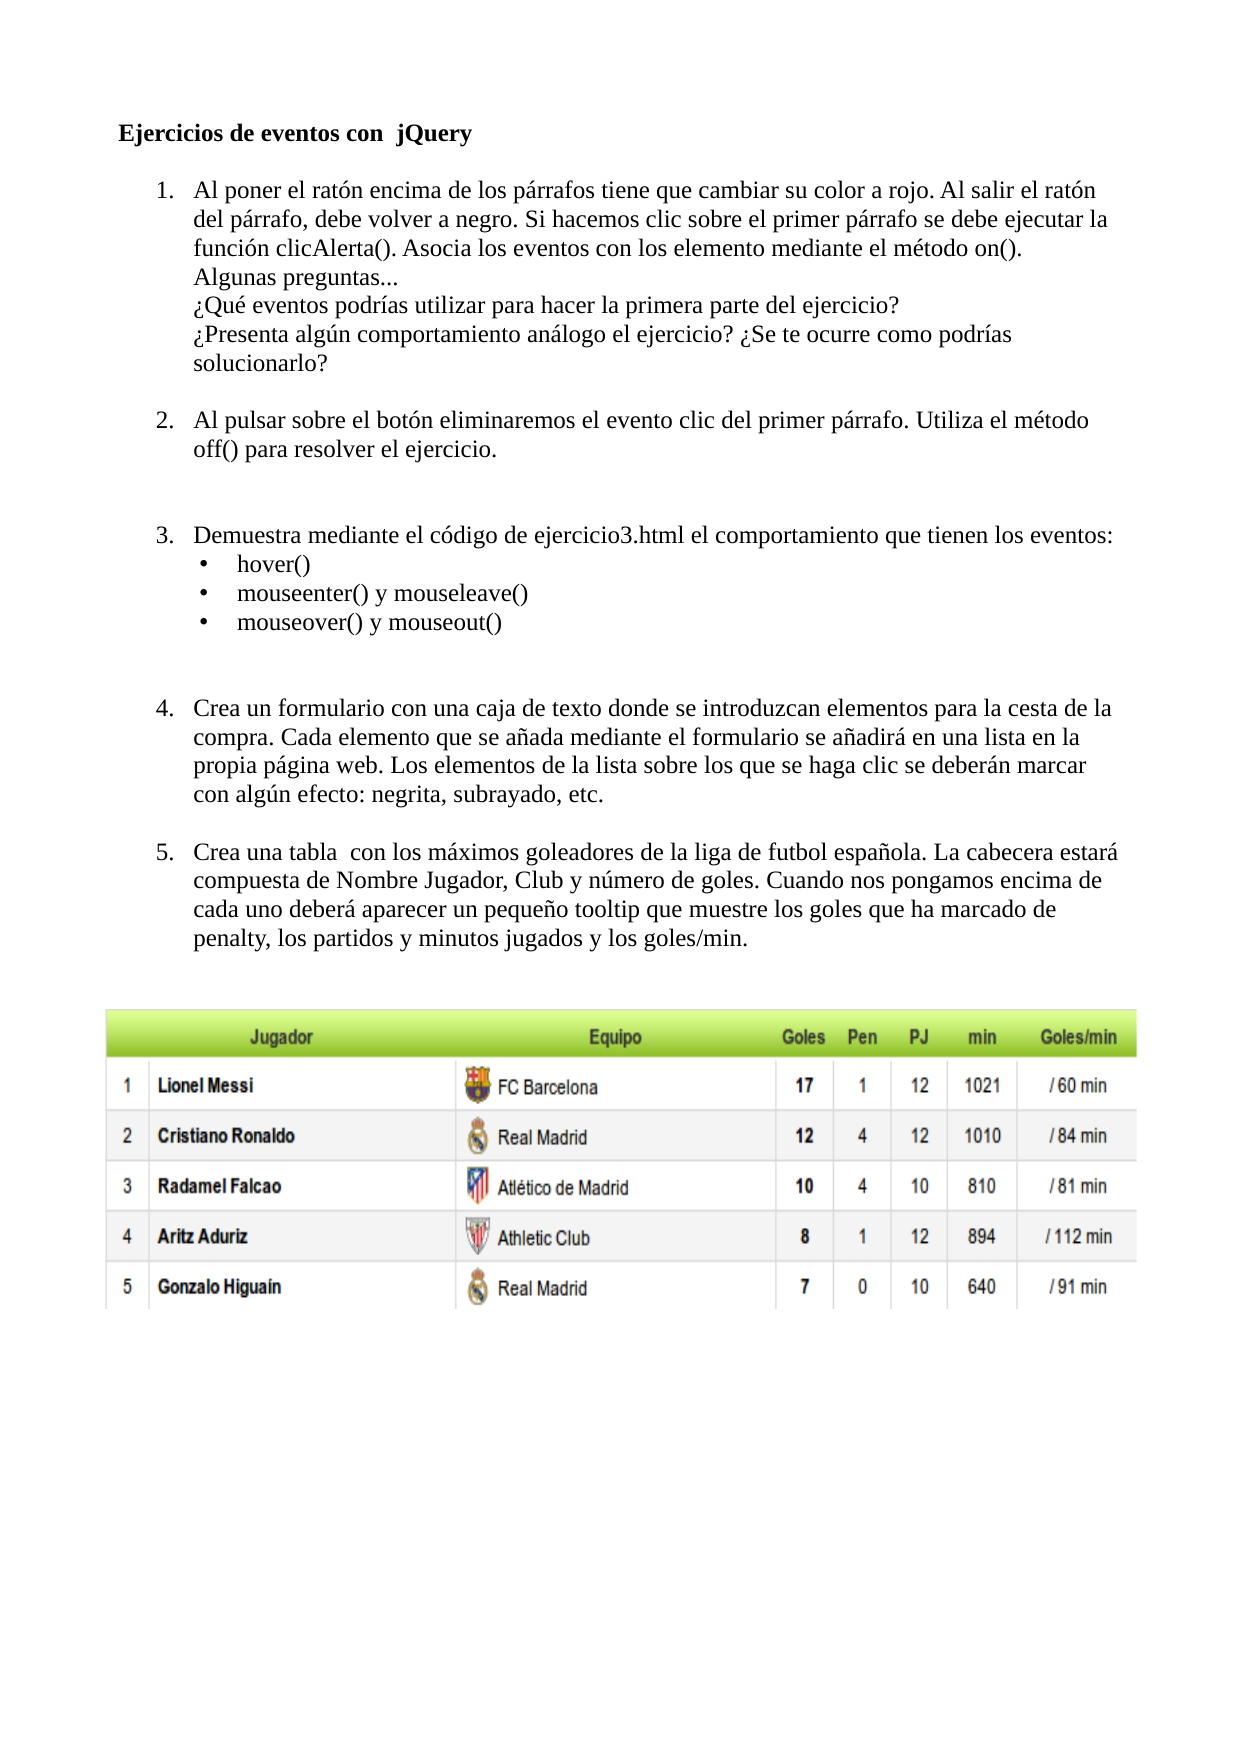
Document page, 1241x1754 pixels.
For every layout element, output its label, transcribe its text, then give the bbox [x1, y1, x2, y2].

list hover() [199, 549, 1122, 578]
list Crea una tabla con los máximos goleadores de la liga de futbol española. La cabecera estará compuesta de Nombre Jugador, Club y número de goles. Cuando nos pongamos encima de cada uno deberá aparecer un pequeño tooltip que muestre los goles que ha marcado de penalty, los partidos y minutos jugados y los goles/min. [156, 837, 1122, 952]
list Al pulsar sobre el botón eliminaremos el evento clic del primer párrafo. Utiliza el método off() para resolver el ejercicio. [156, 406, 1122, 463]
list ¿Qué eventos podrías utilizar para hacer la primera parte del ejercicio? [156, 291, 1122, 319]
list ¿Presenta algún comportamiento análogo el ejercicio? ¿Se te ocurre como podrías solucionarlo? [156, 319, 1122, 377]
list Algunas preguntas... [156, 262, 1122, 291]
text Ejercicios de eventos con jQuery [118, 118, 1122, 147]
list mouseover() y mouseout() [199, 607, 1122, 636]
list Demuestra mediante el código de ejercicio3.html el comportamiento que tienen los eventos: [156, 521, 1122, 549]
list Al poner el ratón encima de los párrafos tiene que cambiar su color a rojo. Al salir el ratón del párrafo, debe volver a negro. Si hacemos clic sobre el primer párrafo se debe ejecutar la función clicAlerta(). Asocia los eventos con los elemento mediante el método on(). [156, 176, 1122, 262]
list Crea un formulario con una caja de texto donde se introduzcan elementos para la cesta de la compra. Cada elemento que se añada mediante el formulario se añadirá en una lista en la propia página web. Los elementos de la lista sobre los que se haga clic se deberán marcar con algún efecto: negrita, subrayado, etc. [156, 693, 1122, 808]
picture [103, 1009, 1137, 1309]
list mouseenter() y mouseleave() [199, 578, 1122, 607]
